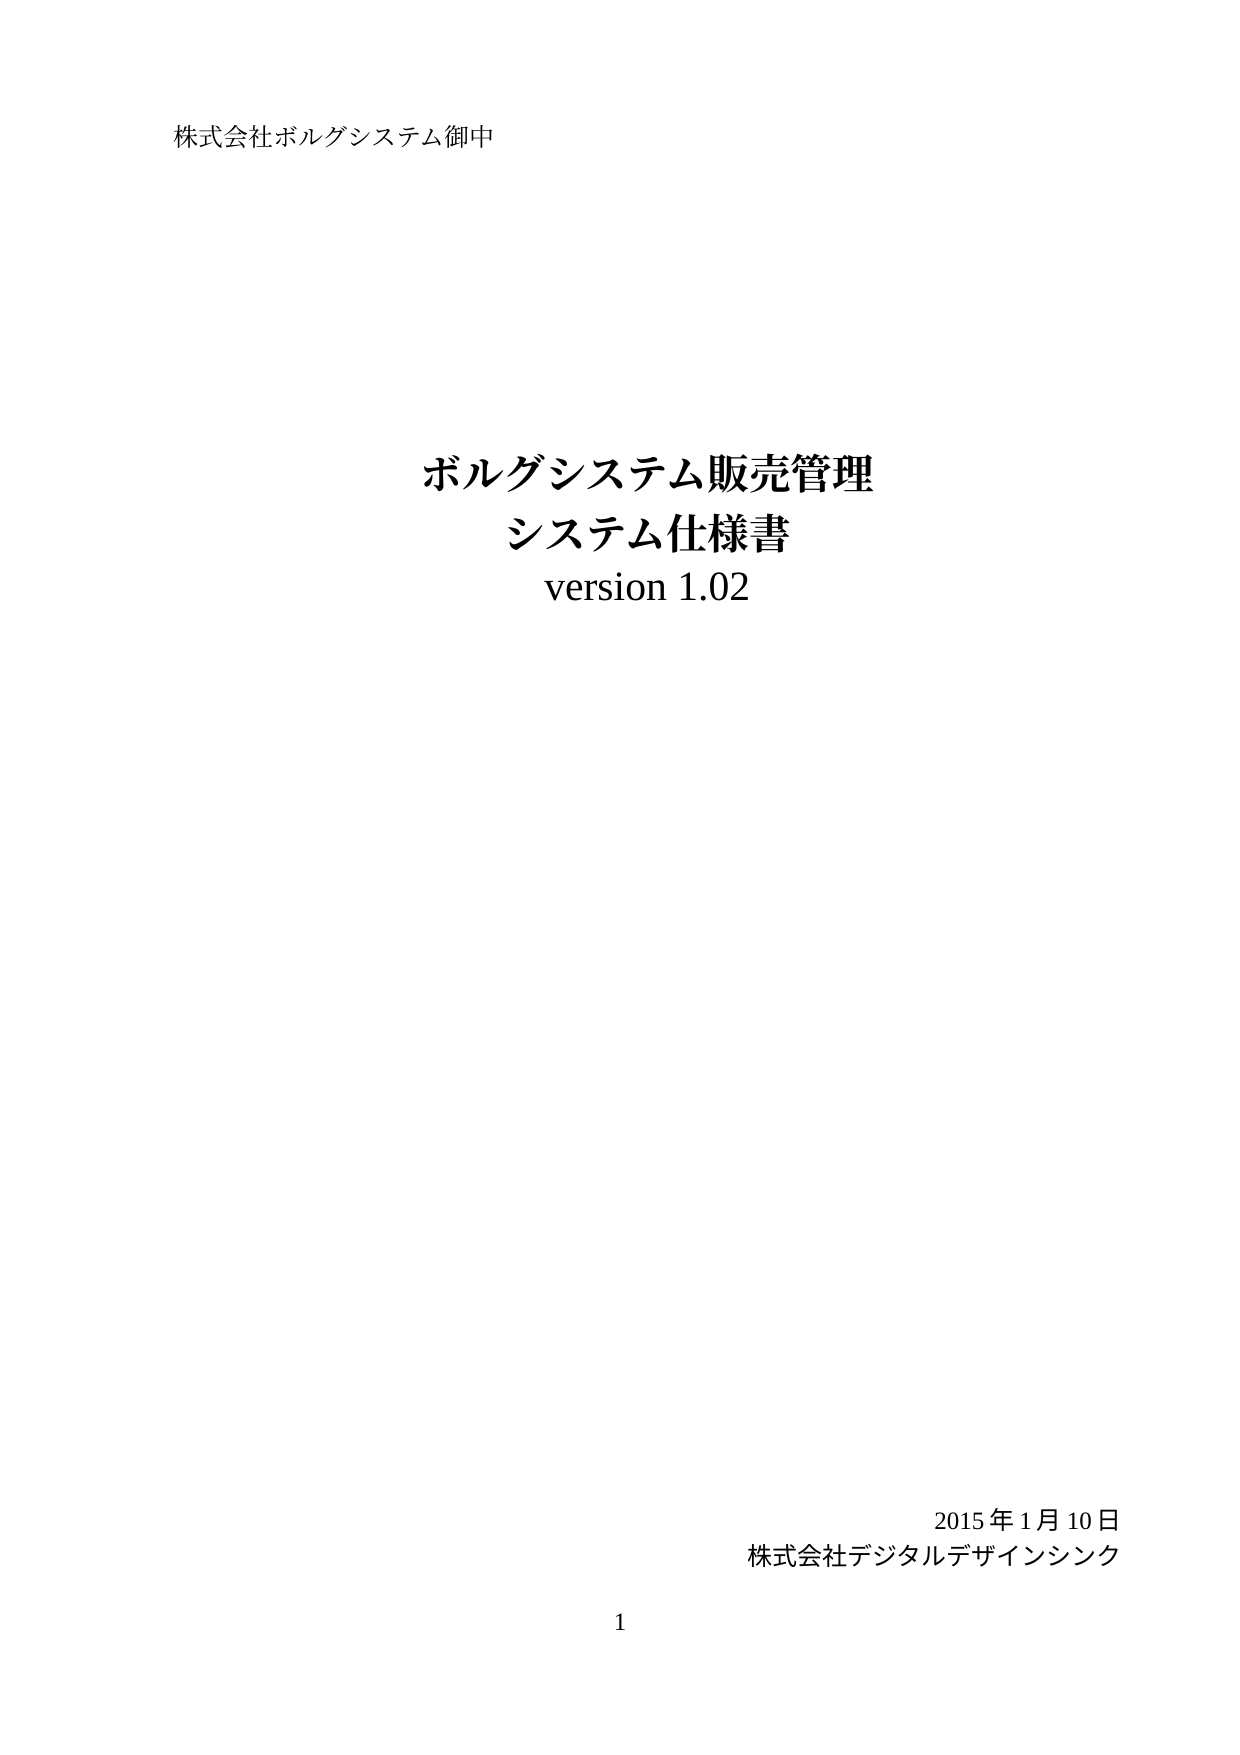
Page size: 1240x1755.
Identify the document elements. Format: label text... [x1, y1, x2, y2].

text version 1.02 [173, 561, 1121, 609]
text 株式会社ボルグシステム御中 [173, 118, 1121, 154]
text 株式会社デジタルデザインシンク [173, 1537, 1121, 1573]
text 2015年1月10日 [173, 1501, 1121, 1537]
text ボルグシステム販売管理 [173, 442, 1121, 501]
text システム仕様書 [173, 501, 1121, 561]
